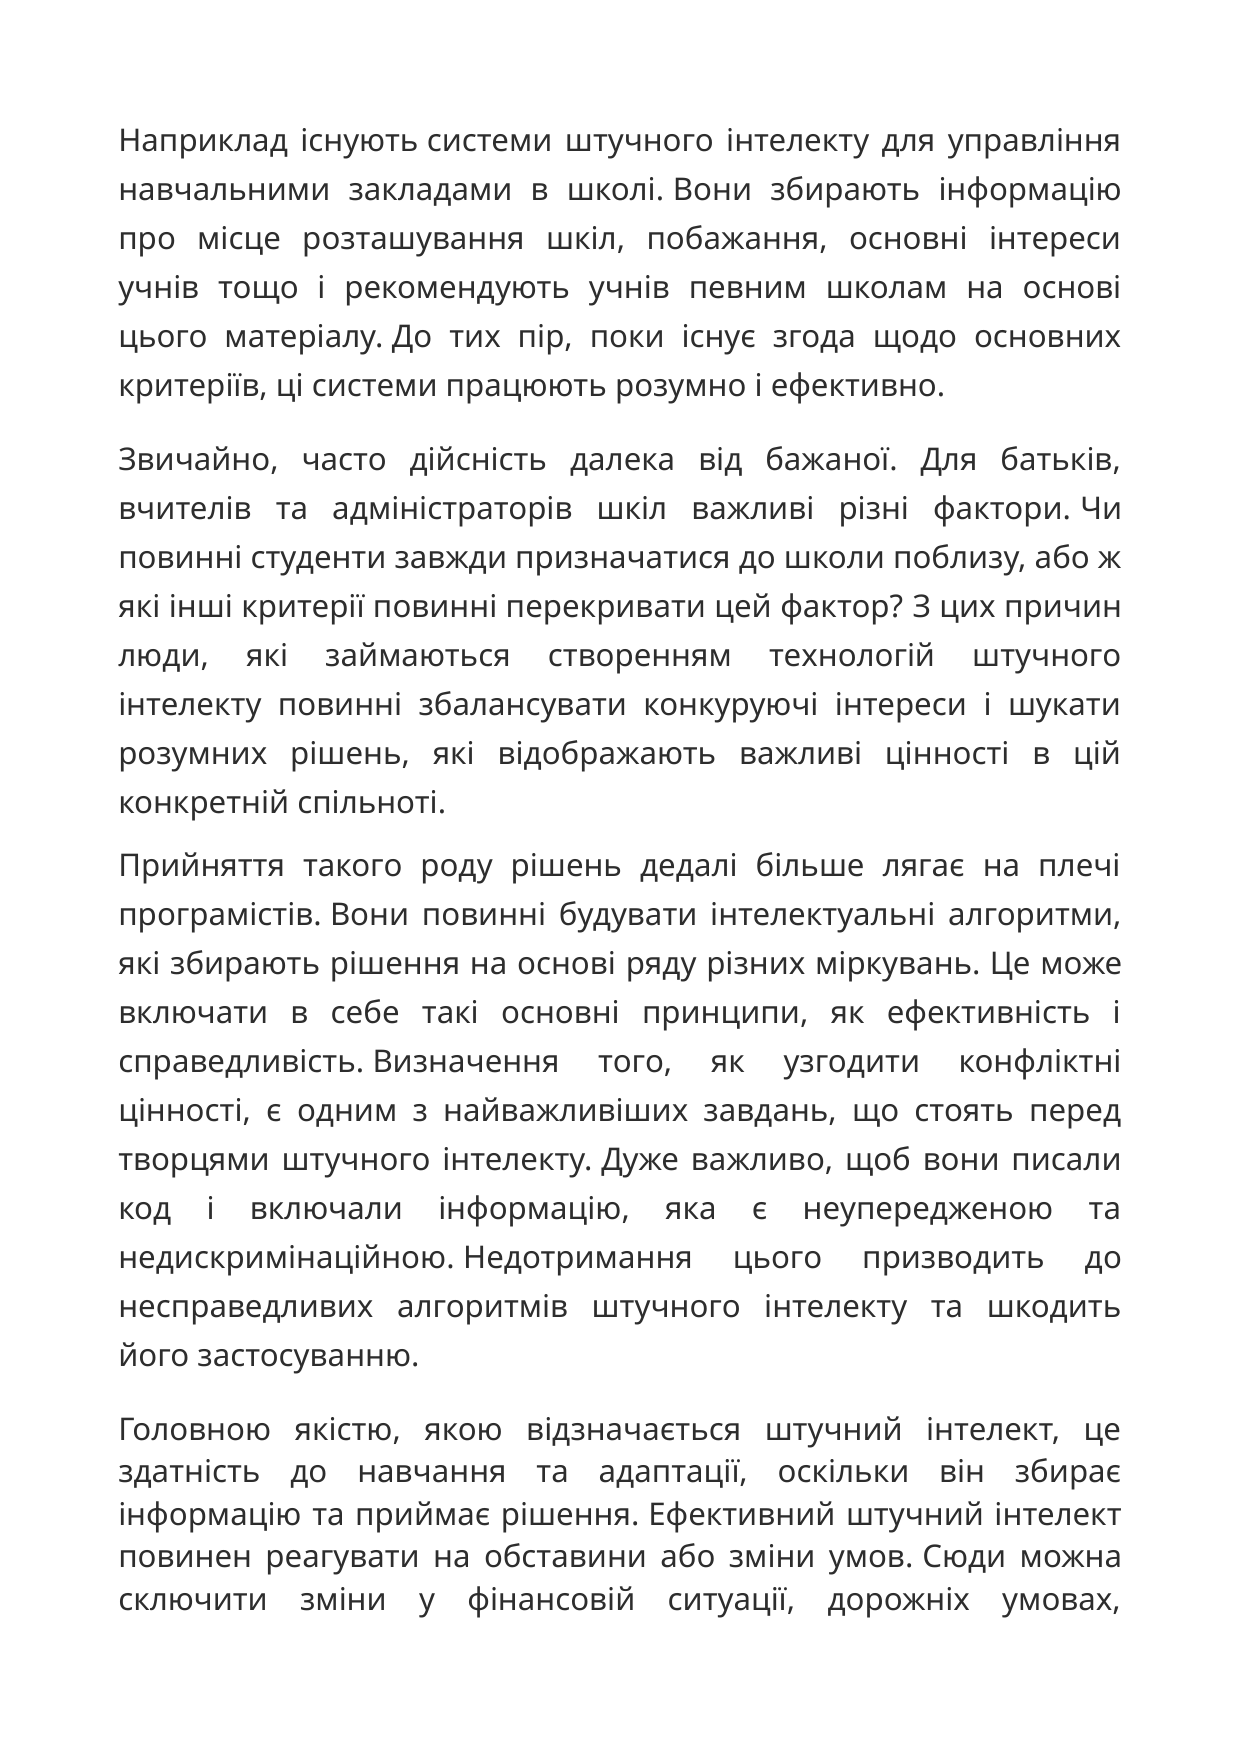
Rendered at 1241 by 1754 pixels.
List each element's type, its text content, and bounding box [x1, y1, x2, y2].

text Головною якістю, якою відзначається штучний інтелект, це здатність до навчання та адаптації, оскільки він збирає інформацію та приймає рішення. Ефективний штучний інтелект повинен реагувати на обставини або зміни умов. Сюди можна сключити зміни у фінансовій ситуації, дорожніх умовах, [118, 1407, 1122, 1620]
text Звичайно, часто дійсність далека від бажаної. Для батьків, вчителів та адміністраторів шкіл важливі різні фактори. Чи повинні студенти завжди призначатися до школи поблизу, або ж які інші критерії повинні перекривати цей фактор? З цих причин люди, які займаються створенням технологій штучного інтелекту повинні збалансувати конкуруючі інтереси і шукати розумних рішень, які відображають важливі цінності в цій конкретній спільноті. [118, 437, 1122, 822]
text Наприклад існують системи штучного інтелекту для управління навчальними закладами в школі. Вони збирають інформацію про місце розташування шкіл, побажання, основні інтереси учнів тощо і рекомендують учнів певним школам на основі цього матеріалу. До тих пір, поки існує згода щодо основних критеріїв, ці системи працюють розумно і ефективно. [118, 118, 1122, 406]
text Прийняття такого роду рішень дедалі більше лягає на плечі програмістів. Вони повинні будувати інтелектуальні алгоритми, які збирають рішення на основі ряду різних міркувань. Це може включати в себе такі основні принципи, як ефективність і справедливість. Визначення того, як узгодити конфліктні цінності, є одним з найважливіших завдань, що стоять перед творцями штучного інтелекту. Дуже важливо, щоб вони писали код і включали інформацію, яка є неупередженою та недискримінаційною. Недотримання цього призводить до несправедливих алгоритмів штучного інтелекту та шкодить його застосуванню. [118, 843, 1122, 1375]
